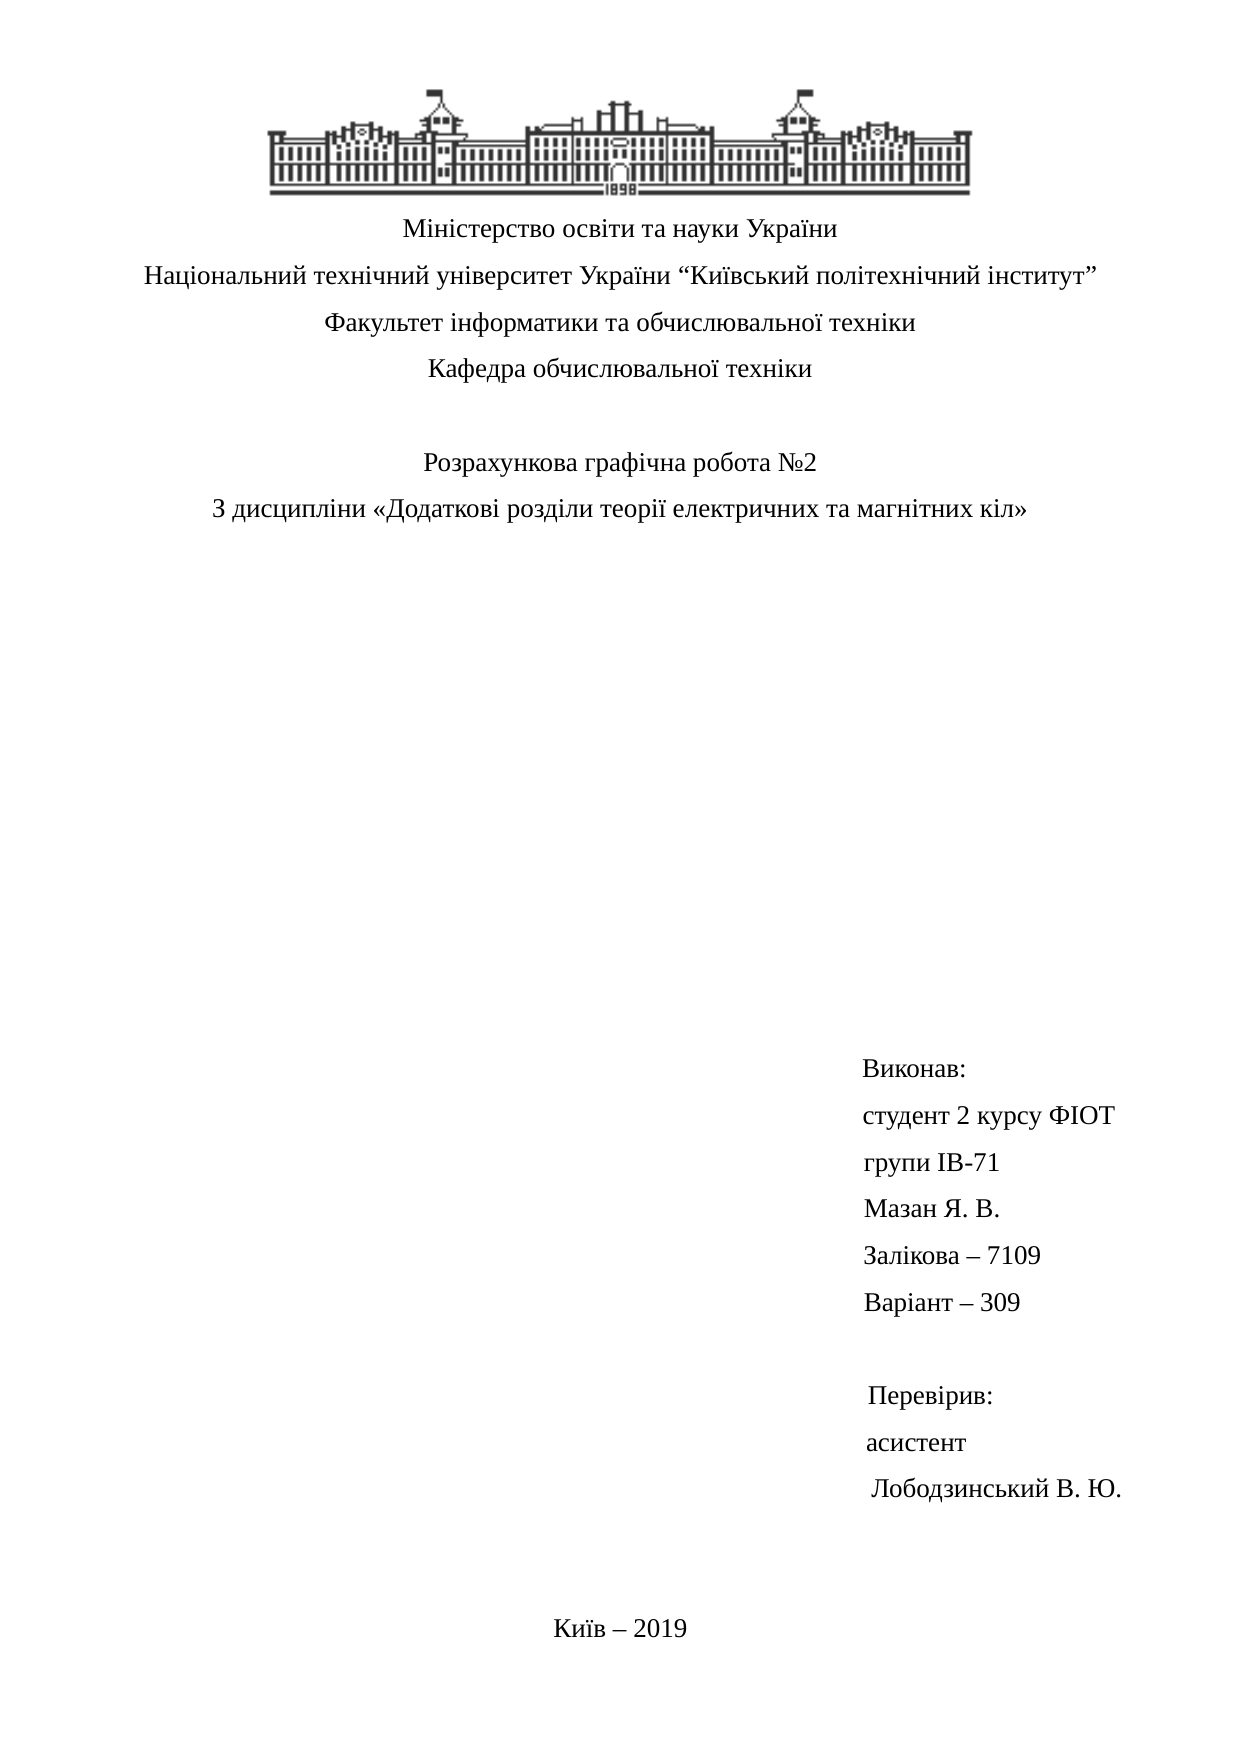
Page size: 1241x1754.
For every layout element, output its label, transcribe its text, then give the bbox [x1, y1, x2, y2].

text Мазан Я. В. [118, 1192, 1122, 1223]
text студент 2 курсу ФІОТ [118, 1099, 1122, 1130]
text Розрахункова графічна робота №2 [118, 446, 1122, 477]
text З дисципліни «Додаткові розділи теорії електричних та магнітних кіл» [118, 492, 1122, 523]
text Залікова – 7109 [118, 1239, 1122, 1270]
text Київ – 2019 [118, 1612, 1122, 1643]
text Кафедра обчислювальної техніки [118, 352, 1122, 383]
text Факультет інформатики та обчислювальної техніки [118, 306, 1122, 337]
text Національний технічний університет України “Київський політехнічний інститут” [118, 259, 1122, 290]
text Виконав: [118, 1052, 1122, 1083]
text Лободзинський В. Ю. [118, 1472, 1122, 1503]
text групи ІВ-71 [118, 1146, 1122, 1177]
text асистент [118, 1426, 1122, 1457]
text Міністерство освіти та науки України [118, 212, 1122, 243]
text Перевірив: [118, 1379, 1122, 1410]
text Варіант – 309 [118, 1286, 1122, 1317]
